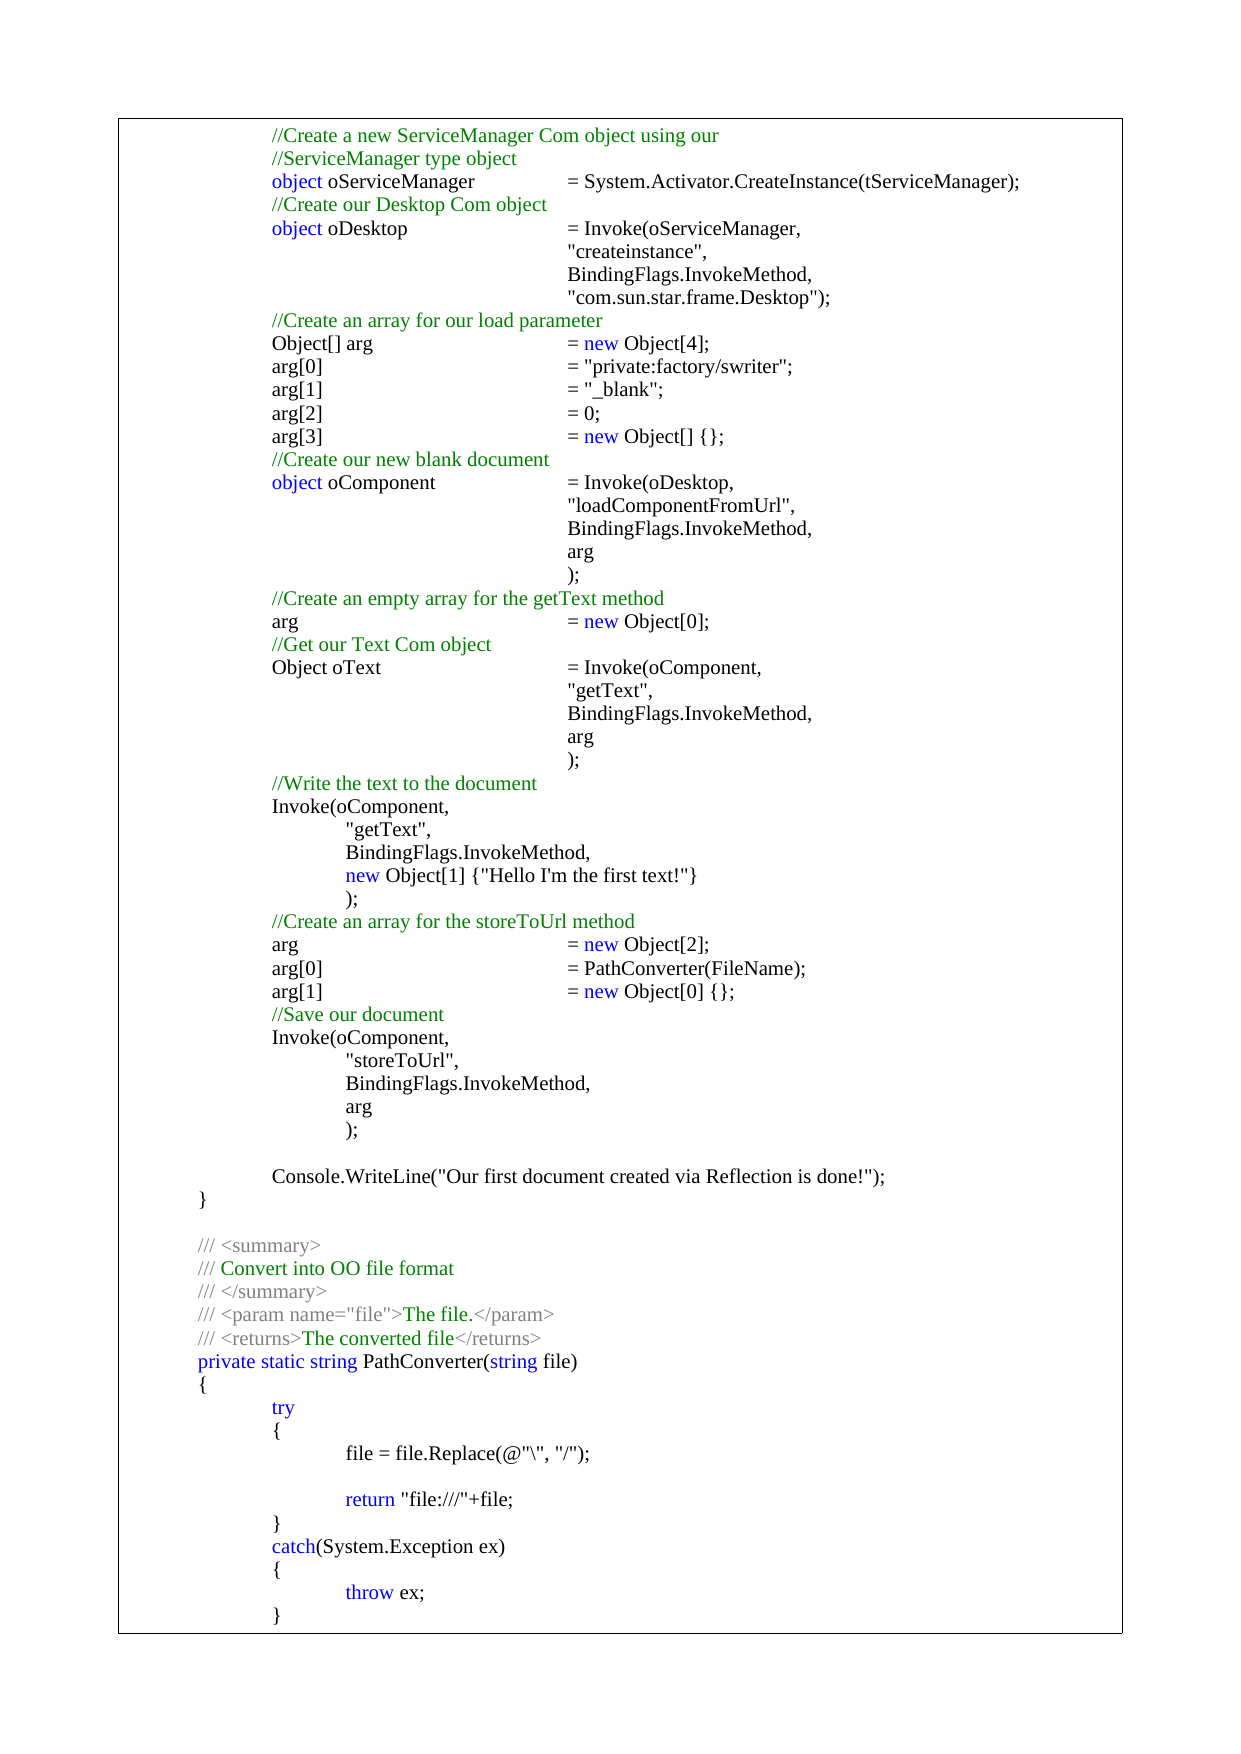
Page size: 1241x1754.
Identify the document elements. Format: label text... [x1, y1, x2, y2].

table_header //Create a new ServiceManager Com object using our //ServiceManager type object object oServiceManager = System.Activator.CreateInstance(tServiceManager); //Create our Desktop Com object object oDesktop = Invoke(oServiceManager, "createinstance", BindingFlags.InvokeMethod, "com.sun.star.frame.Desktop"); //Create an array for our load parameter Object[] arg = new Object[4]; arg[0] = "private:factory/swriter"; arg[1] = "_blank"; arg[2] = 0; arg[3] = new Object[] {}; //Create our new blank document object oComponent = Invoke(oDesktop, "loadComponentFromUrl", BindingFlags.InvokeMethod, arg ); //Create an empty array for the getText method arg = new Object[0]; //Get our Text Com object Object oText = Invoke(oComponent, "getText", BindingFlags.InvokeMethod, arg ); //Write the text to the document Invoke(oComponent, "getText", BindingFlags.InvokeMethod, new Object[1] {"Hello I'm the first text!"} ); //Create an array for the storeToUrl method arg = new Object[2]; arg[0] = PathConverter(FileName); arg[1] = new Object[0] {}; //Save our document Invoke(oComponent, "storeToUrl", BindingFlags.InvokeMethod, arg ); Console.WriteLine("Our first document created via Reflection is done!"); } /// <summary> /// Convert into OO file format /// </summary> /// <param name="file">The file.</param> /// <returns>The converted file</returns> private static string PathConverter(string file) { try { file = file.Replace(@"\", "/"); return "file:///"+file; } catch(System.Exception ex) { throw ex; } [119, 119, 1122, 1633]
